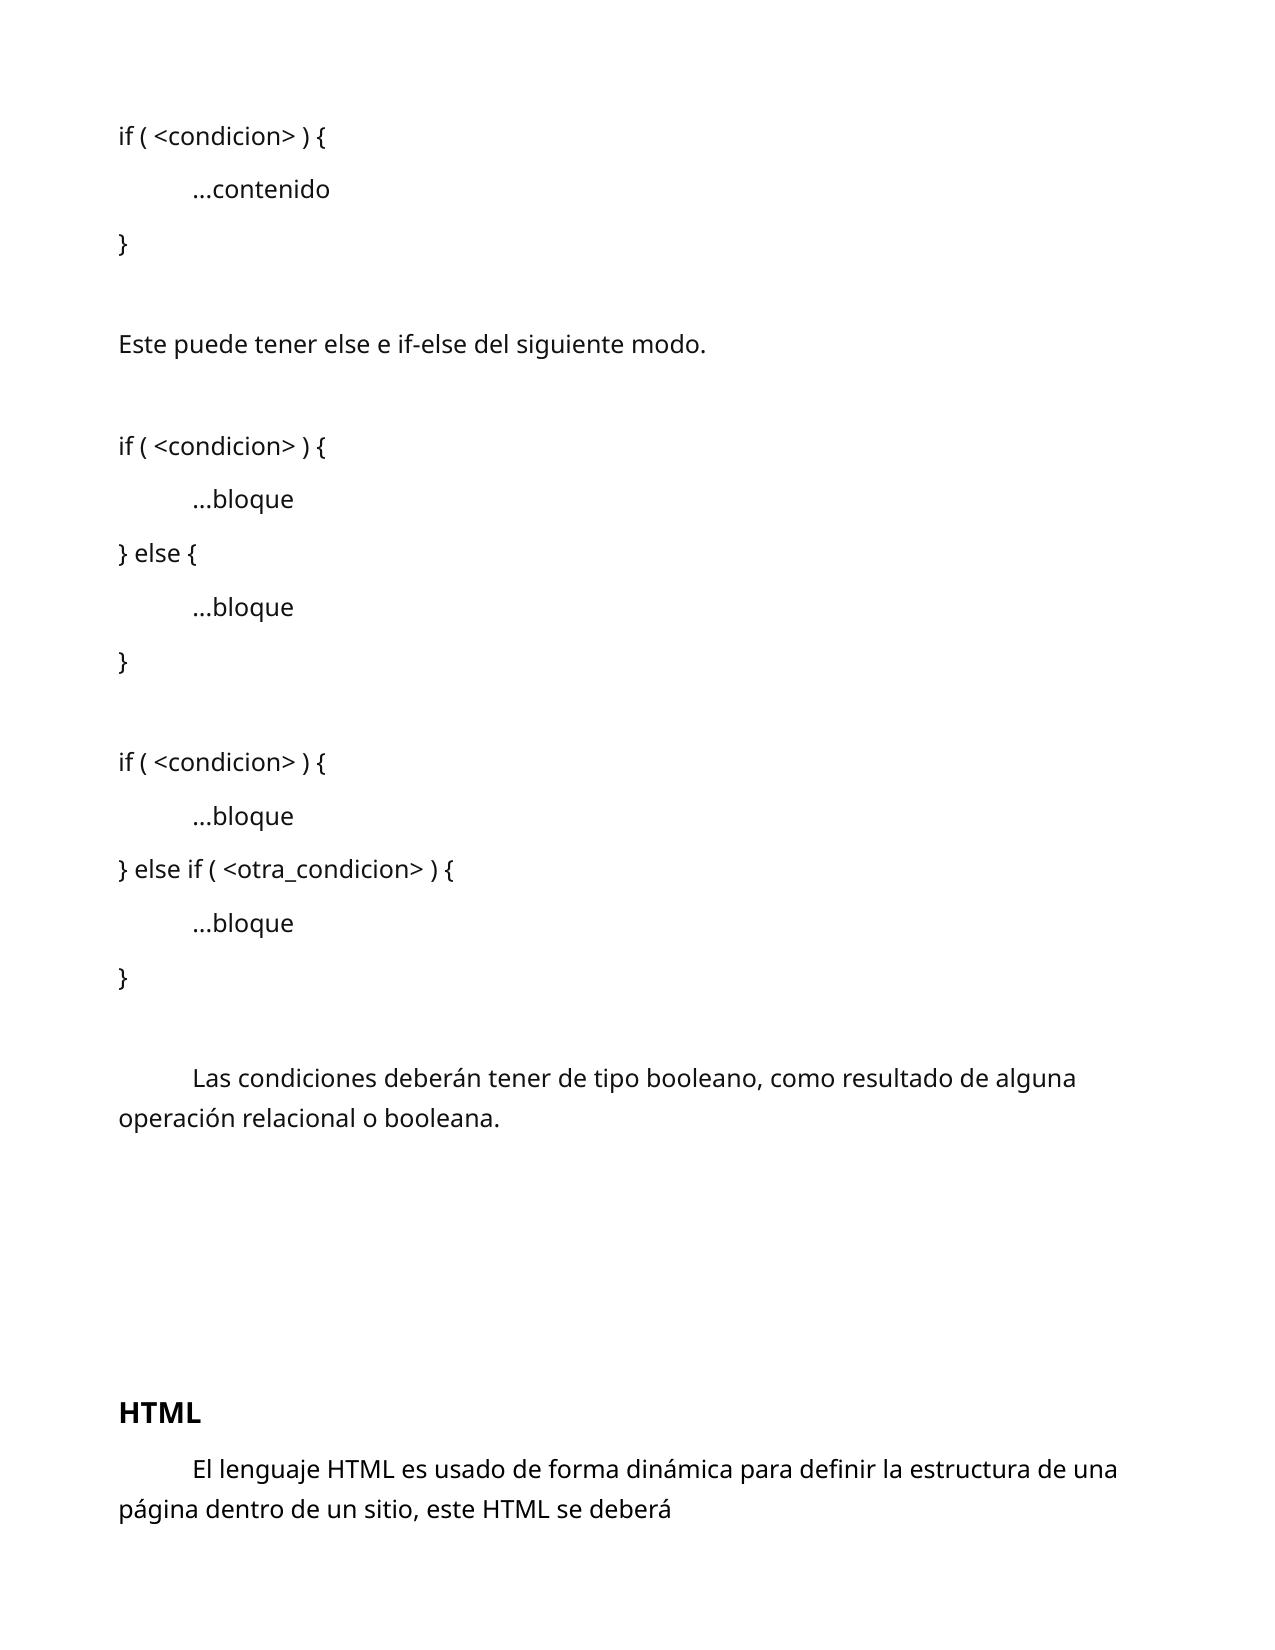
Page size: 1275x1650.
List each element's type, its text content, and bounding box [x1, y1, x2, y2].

text if ( <condicion> ) { [118, 745, 1157, 779]
text } else { [118, 536, 1157, 570]
text El lenguaje HTML es usado de forma dinámica para definir la estructura de una página dentro de un sitio, este HTML se deberá [118, 1452, 1157, 1525]
text Las condiciones deberán tener de tipo booleano, como resultado de alguna operación relacional o booleana. [118, 1061, 1157, 1134]
text Este puede tener else e if-else del siguiente modo. [118, 327, 1157, 361]
text ...bloque [118, 589, 1157, 624]
text } else if ( <otra_condicion> ) { [118, 852, 1157, 886]
text ...bloque [118, 798, 1157, 832]
text ...contenido [118, 172, 1157, 206]
text HTML [118, 1392, 1157, 1432]
text ...bloque [118, 906, 1157, 940]
text if ( <condicion> ) { [118, 428, 1157, 462]
text } [118, 226, 1157, 260]
text } [118, 960, 1157, 994]
text } [118, 643, 1157, 677]
text ...bloque [118, 482, 1157, 516]
text if ( <condicion> ) { [118, 118, 1157, 152]
